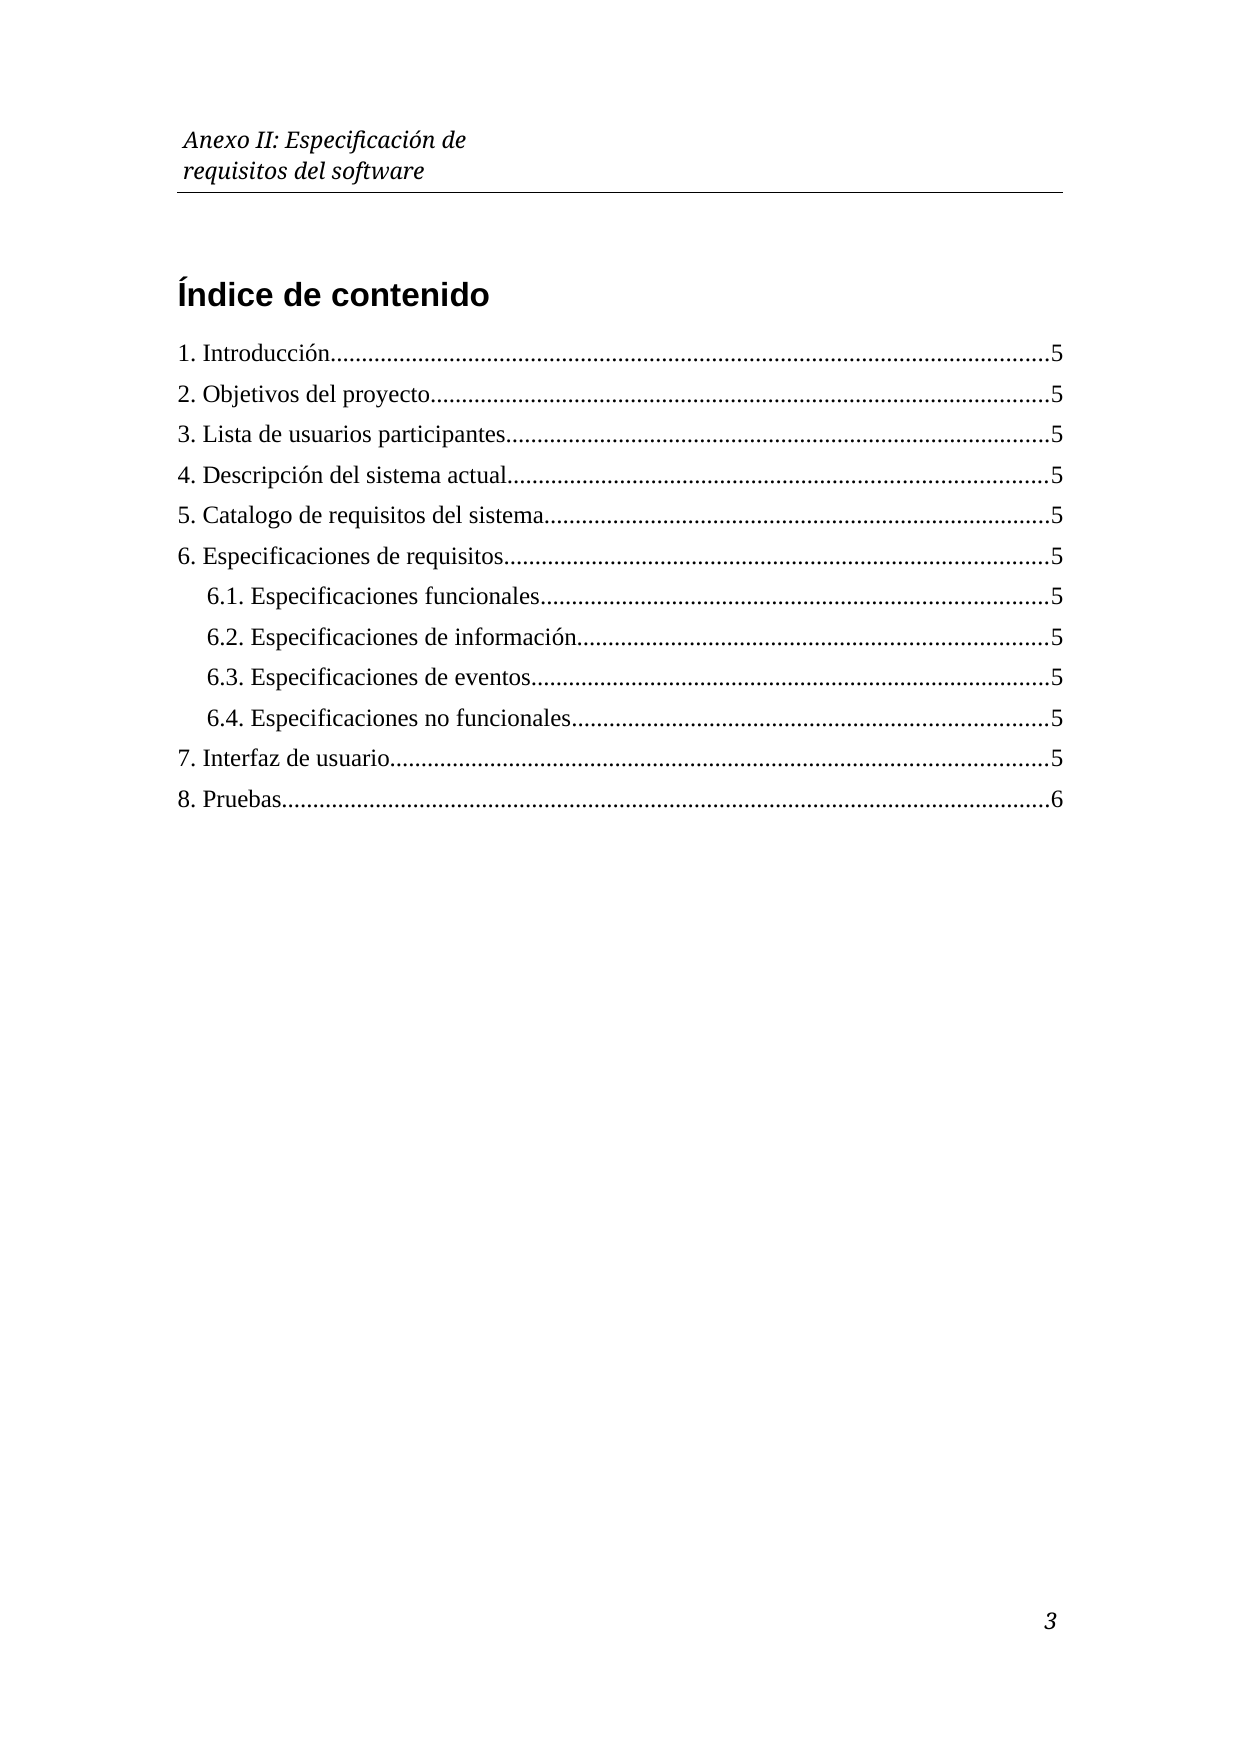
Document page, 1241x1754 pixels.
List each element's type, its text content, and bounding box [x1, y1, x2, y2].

text 7. Interfaz de usuario 5 [177, 743, 1063, 772]
text 2. Objetivos del proyecto 5 [177, 379, 1063, 407]
text 8. Pruebas 6 [177, 784, 1063, 813]
text 4. Descripción del sistema actual 5 [177, 460, 1063, 488]
text 5. Catalogo de requisitos del sistema 5 [177, 500, 1063, 529]
subtitle Índice de contenido [177, 275, 1063, 314]
text 6.3. Especificaciones de eventos 5 [207, 662, 1063, 691]
text 6. Especificaciones de requisitos 5 [177, 541, 1063, 569]
text 6.1. Especificaciones funcionales 5 [207, 581, 1063, 610]
text 6.2. Especificaciones de información 5 [207, 622, 1063, 651]
text 1. Introducción 5 [177, 338, 1063, 367]
text 6.4. Especificaciones no funcionales 5 [207, 703, 1063, 732]
text 3. Lista de usuarios participantes 5 [177, 419, 1063, 448]
